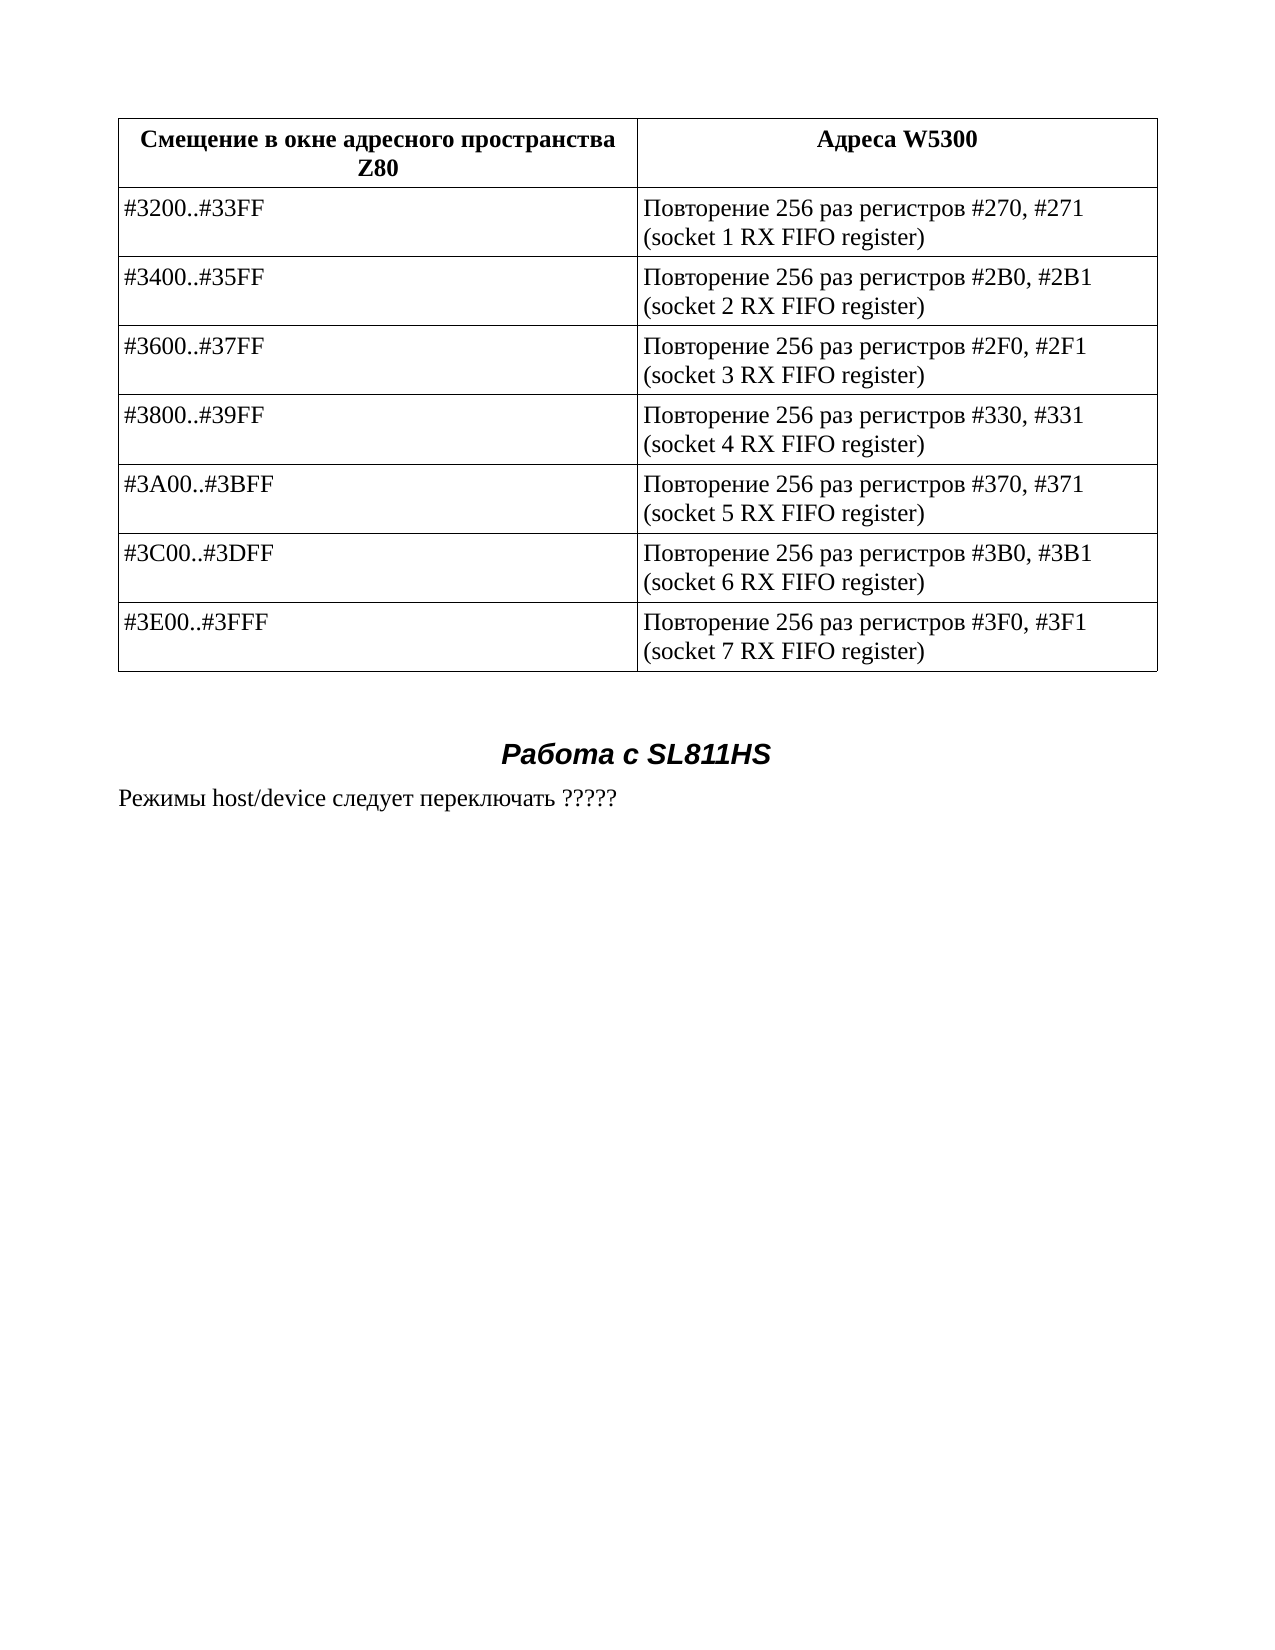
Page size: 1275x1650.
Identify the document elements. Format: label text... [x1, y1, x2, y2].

subtitle Работа с SL811HS [118, 737, 1157, 771]
table_cell Повторение 256 раз регистров #3B0, #3B1 (socket 6 RX FIFO register) [638, 534, 1157, 602]
text Режимы host/device следует переключать ????? [118, 783, 1157, 812]
table_cell Повторение 256 раз регистров #2B0, #2B1 (socket 2 RX FIFO register) [638, 257, 1157, 325]
table_cell Повторение 256 раз регистров #370, #371 (socket 5 RX FIFO register) [638, 465, 1157, 532]
table_cell #3E00..#3FFF [119, 603, 637, 671]
table_header Смещение в окне адресного пространства Z80 [119, 119, 637, 187]
table_cell Повторение 256 раз регистров #2F0, #2F1 (socket 3 RX FIFO register) [638, 326, 1157, 394]
table_cell #3200..#33FF [119, 188, 637, 256]
table_cell #3C00..#3DFF [119, 534, 637, 602]
table_cell #3A00..#3BFF [119, 465, 637, 532]
table_cell #3800..#39FF [119, 395, 637, 463]
table_cell #3400..#35FF [119, 257, 637, 325]
table_header Адреса W5300 [638, 119, 1157, 187]
table_cell #3600..#37FF [119, 326, 637, 394]
table_cell Повторение 256 раз регистров #330, #331 (socket 4 RX FIFO register) [638, 395, 1157, 463]
table_cell Повторение 256 раз регистров #270, #271 (socket 1 RX FIFO register) [638, 188, 1157, 256]
table_cell Повторение 256 раз регистров #3F0, #3F1 (socket 7 RX FIFO register) [638, 603, 1157, 671]
